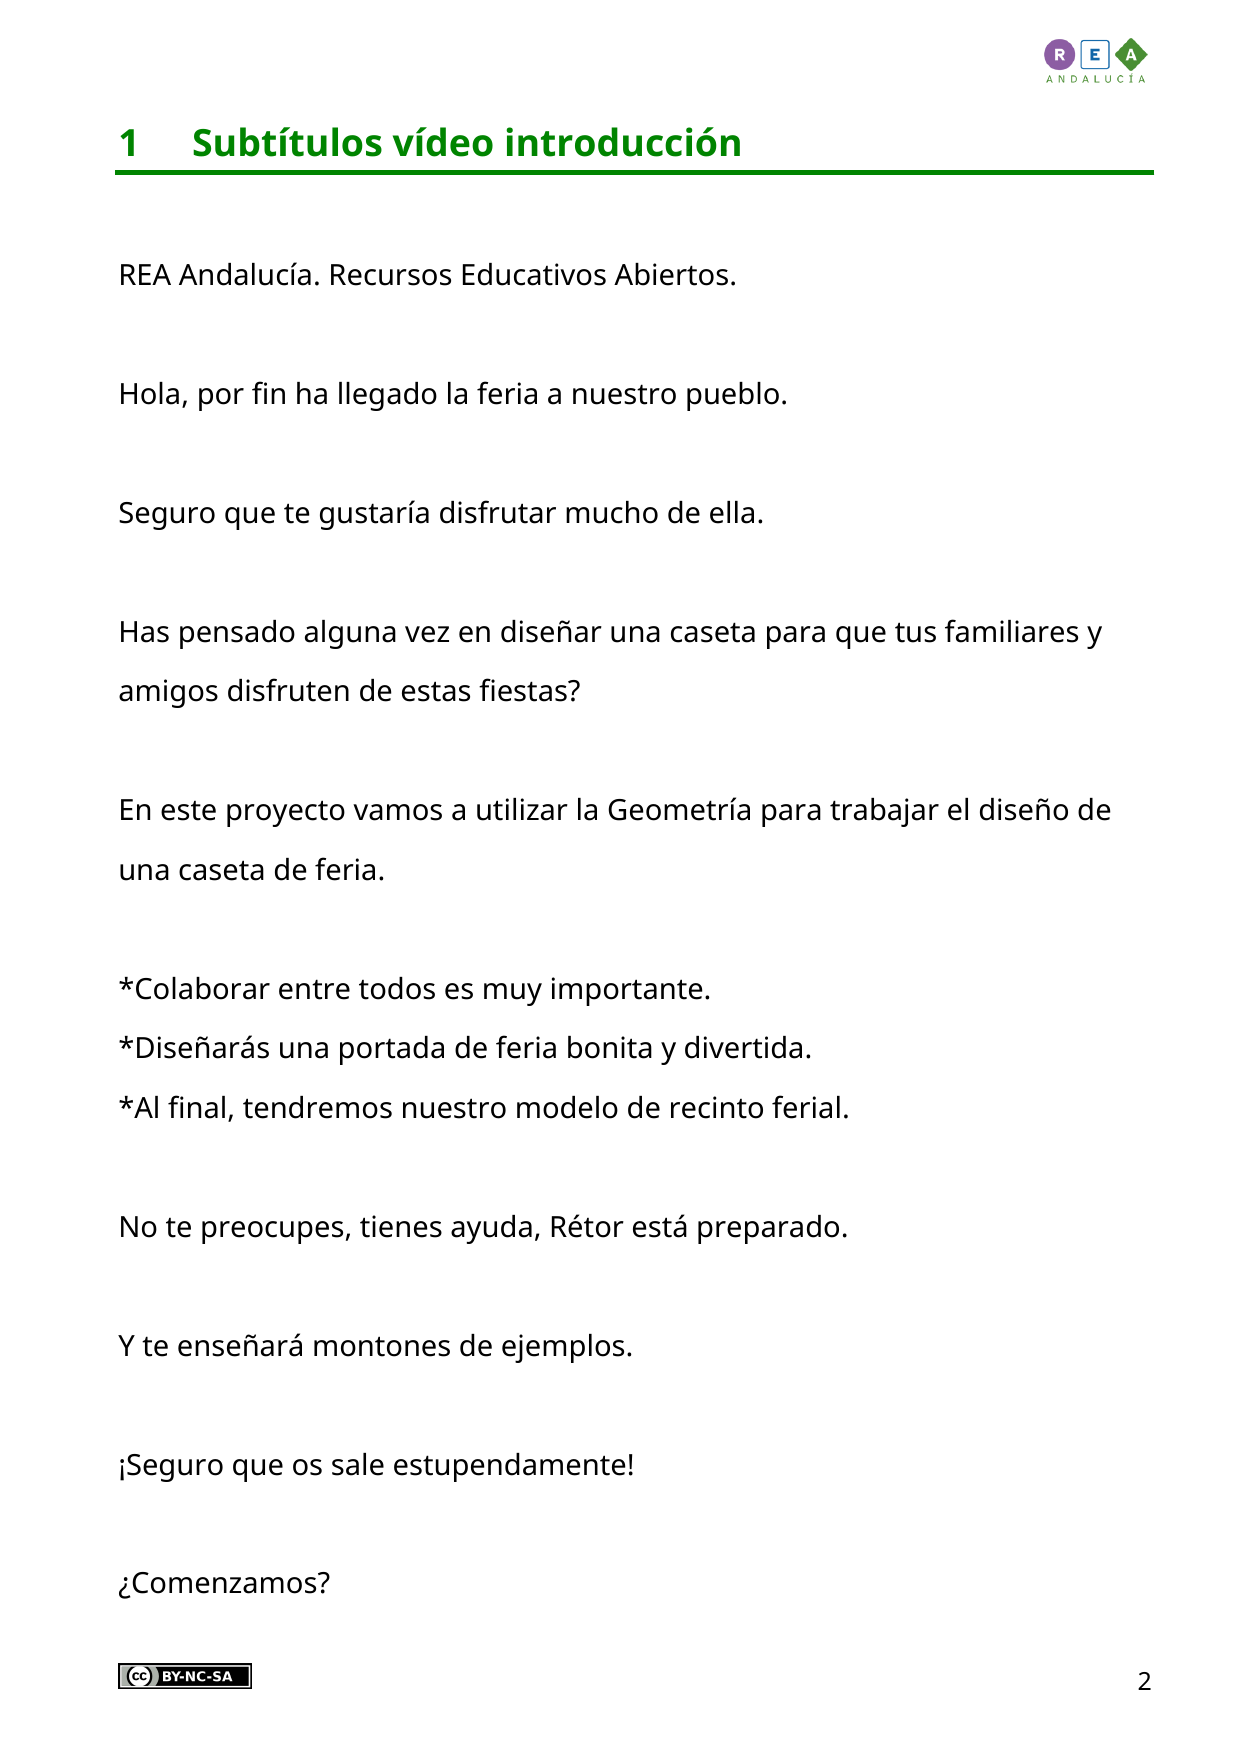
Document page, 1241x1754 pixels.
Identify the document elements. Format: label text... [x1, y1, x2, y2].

text ¿Comenzamos? [118, 1563, 1152, 1602]
picture [118, 1663, 536, 1698]
text Seguro que te gustaría disfrutar mucho de ella. [118, 492, 1152, 532]
text Hola, por fin ha llegado la feria a nuestro pueblo. [118, 373, 1152, 413]
text No te preocupes, tienes ayuda, Rétor está preparado. [118, 1206, 1152, 1246]
subtitle Subtítulos vídeo introducción [115, 113, 1154, 170]
text Has pensado alguna vez en diseñar una caseta para que tus familiares y amigos disfruten de estas fiestas? [118, 611, 1152, 710]
text Y te enseñará montones de ejemplos. [118, 1325, 1152, 1364]
text REA Andalucía. Recursos Educativos Abiertos. [118, 254, 1152, 294]
text *Colaborar entre todos es muy importante. [118, 968, 1152, 1008]
text *Al final, tendremos nuestro modelo de recinto ferial. [118, 1087, 1152, 1127]
text *Diseñarás una portada de feria bonita y divertida. [118, 1027, 1152, 1067]
text ¡Seguro que os sale estupendamente! [118, 1444, 1152, 1483]
picture [1039, 33, 1152, 88]
text En este proyecto vamos a utilizar la Geometría para trabajar el diseño de una caseta de feria. [118, 789, 1152, 889]
